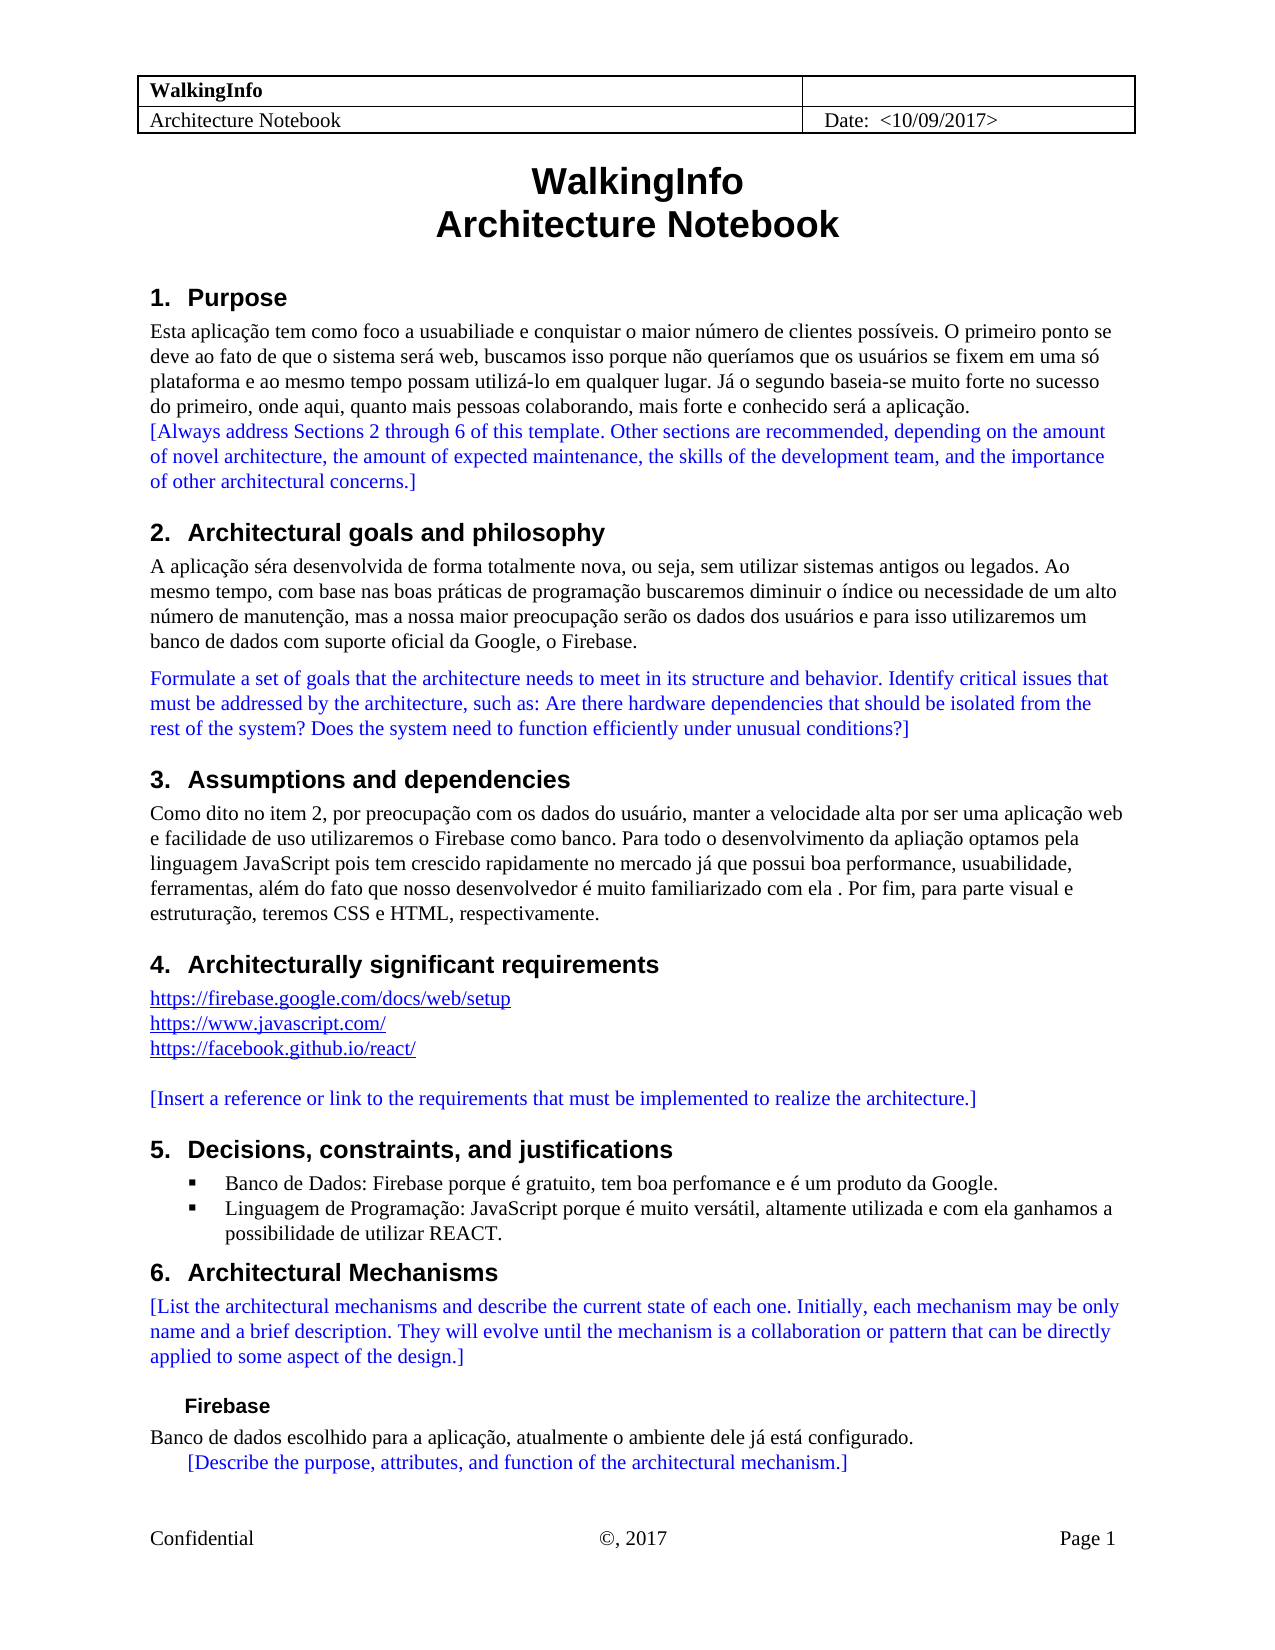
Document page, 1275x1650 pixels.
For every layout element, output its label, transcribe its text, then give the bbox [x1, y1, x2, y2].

text Como dito no item 2, por preocupação com os dados do usuário, manter a velocidade alta por ser uma aplicação web e facilidade de uso utilizaremos o Firebase como banco. Para todo o desenvolvimento da apliação optamos pela linguagem JavaScript pois tem crescido rapidamente no mercado já que possui boa performance, usuabilidade, ferramentas, além do fato que nosso desenvolvedor é muito familiarizado com ela . Por fim, para parte visual e estruturação, teremos CSS e HTML, respectivamente. [150, 800, 1125, 925]
subtitle Architectural goals and philosophy [150, 518, 1125, 546]
list Linguagem de Programação: JavaScript porque é muito versátil, altamente utilizada e com ela ganhamos a possibilidade de utilizar REACT. [187, 1195, 1125, 1245]
text Esta aplicação tem como foco a usuabiliade e conquistar o maior número de clientes possíveis. O primeiro ponto se deve ao fato de que o sistema será web, buscamos isso porque não queríamos que os usuários se fixem em uma só plataforma e ao mesmo tempo possam utilizá-lo em qualquer lugar. Já o segundo baseia-se muito forte no sucesso do primeiro, onde aqui, quanto mais pessoas colaborando, mais forte e conhecido será a aplicação. [150, 318, 1125, 418]
text [Describe the purpose, attributes, and function of the architectural mechanism.] [150, 1449, 1125, 1474]
text [Always address Sections 2 through 6 of this template. Other sections are recommended, depending on the amount of novel architecture, the amount of expected maintenance, the skills of the development team, and the importance of other architectural concerns.] [150, 418, 1125, 493]
text [List the architectural mechanisms and describe the current state of each one. Initially, each mechanism may be only name and a brief description. They will evolve until the mechanism is a collaboration or pattern that can be directly applied to some aspect of the design.] [150, 1293, 1125, 1368]
subtitle Decisions, constraints, and justifications [150, 1135, 1125, 1164]
text https://firebase.google.com/docs/web/setup [150, 985, 1125, 1010]
subtitle WalkingInfo [150, 159, 1125, 202]
text Formulate a set of goals that the architecture needs to meet in its structure and behavior. Identify critical issues that must be addressed by the architecture, such as: Are there hardware dependencies that should be isolated from the rest of the system? Does the system need to function efficiently under unusual conditions?] [150, 665, 1125, 740]
subtitle Assumptions and dependencies [150, 765, 1125, 794]
text [Insert a reference or link to the requirements that must be implemented to realize the architecture.] [150, 1085, 1125, 1110]
text Banco de dados escolhido para a aplicação, atualmente o ambiente dele já está configurado. [150, 1424, 1125, 1449]
subtitle Purpose [150, 283, 1125, 311]
subtitle Architecturally significant requirements [150, 950, 1125, 979]
text https://www.javascript.com/ [150, 1010, 1125, 1035]
subtitle Architecture Notebook [150, 202, 1125, 245]
text https://facebook.github.io/react/ [150, 1035, 1125, 1060]
text A aplicação séra desenvolvida de forma totalmente nova, ou seja, sem utilizar sistemas antigos ou legados. Ao mesmo tempo, com base nas boas práticas de programação buscaremos diminuir o índice ou necessidade de um alto número de manutenção, mas a nossa maior preocupação serão os dados dos usuários e para isso utilizaremos um banco de dados com suporte oficial da Google, o Firebase. [150, 553, 1125, 653]
subtitle Architectural Mechanisms [150, 1258, 1125, 1286]
subtitle Firebase [150, 1393, 1125, 1418]
list Banco de Dados: Firebase porque é gratuito, tem boa perfomance e é um produto da Google. [187, 1170, 1125, 1195]
